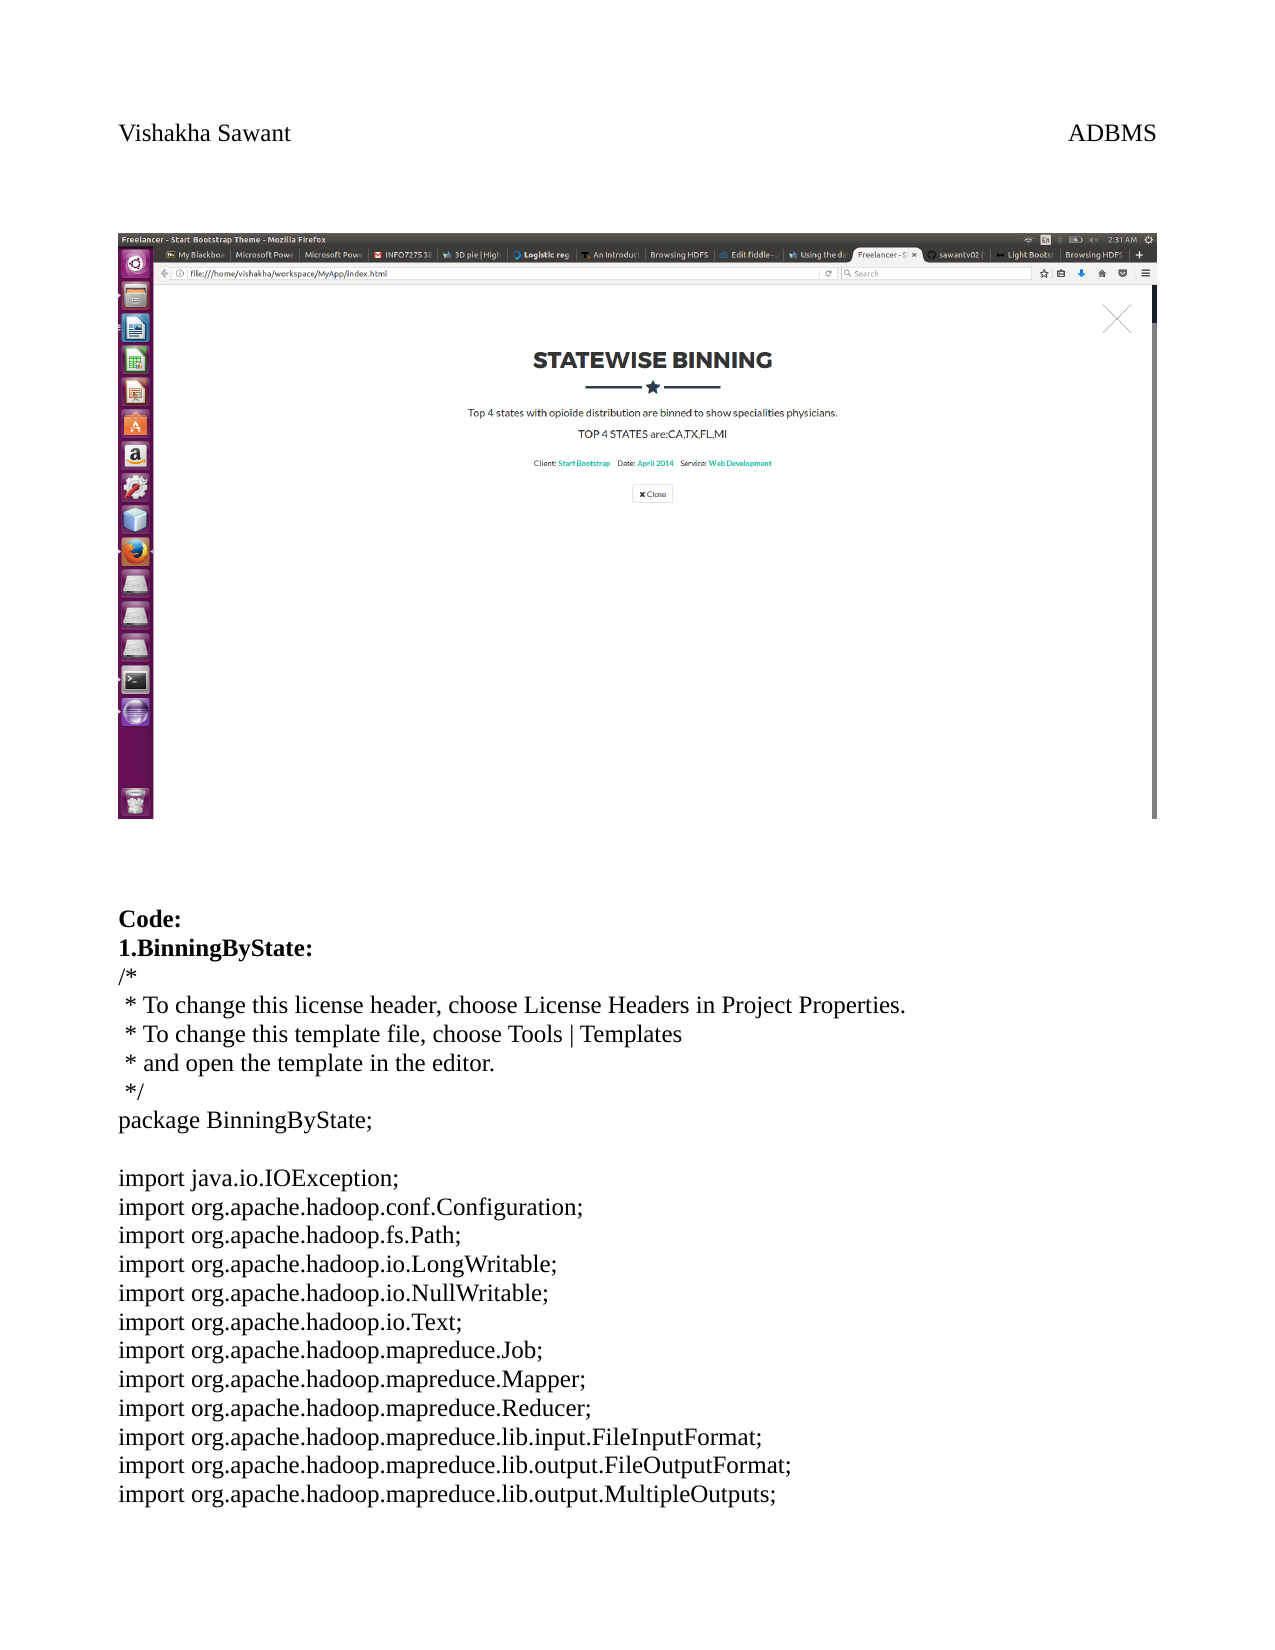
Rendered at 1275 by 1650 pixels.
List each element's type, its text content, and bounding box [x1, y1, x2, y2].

list /* [118, 962, 1157, 991]
picture [118, 233, 1157, 819]
list import org.apache.hadoop.mapreduce.lib.output.FileOutputFormat; [118, 1451, 1157, 1479]
list import org.apache.hadoop.io.NullWritable; [118, 1278, 1157, 1307]
list import org.apache.hadoop.conf.Configuration; [118, 1192, 1157, 1221]
list * and open the template in the editor. [118, 1048, 1157, 1077]
list package BinningByState; [118, 1106, 1157, 1134]
list import org.apache.hadoop.io.Text; [118, 1307, 1157, 1336]
list import java.io.IOException; [118, 1163, 1157, 1192]
list */ [118, 1077, 1157, 1106]
list 1.BinningByState: [118, 933, 1157, 962]
list import org.apache.hadoop.io.LongWritable; [118, 1249, 1157, 1278]
list import org.apache.hadoop.fs.Path; [118, 1221, 1157, 1249]
list Code: [118, 904, 1157, 933]
list import org.apache.hadoop.mapreduce.Mapper; [118, 1364, 1157, 1393]
list import org.apache.hadoop.mapreduce.lib.input.FileInputFormat; [118, 1422, 1157, 1451]
list * To change this license header, choose License Headers in Project Properties. [118, 991, 1157, 1019]
list import org.apache.hadoop.mapreduce.Reducer; [118, 1393, 1157, 1422]
list * To change this template file, choose Tools | Templates [118, 1019, 1157, 1048]
list import org.apache.hadoop.mapreduce.Job; [118, 1336, 1157, 1364]
list import org.apache.hadoop.mapreduce.lib.output.MultipleOutputs; [118, 1479, 1157, 1508]
